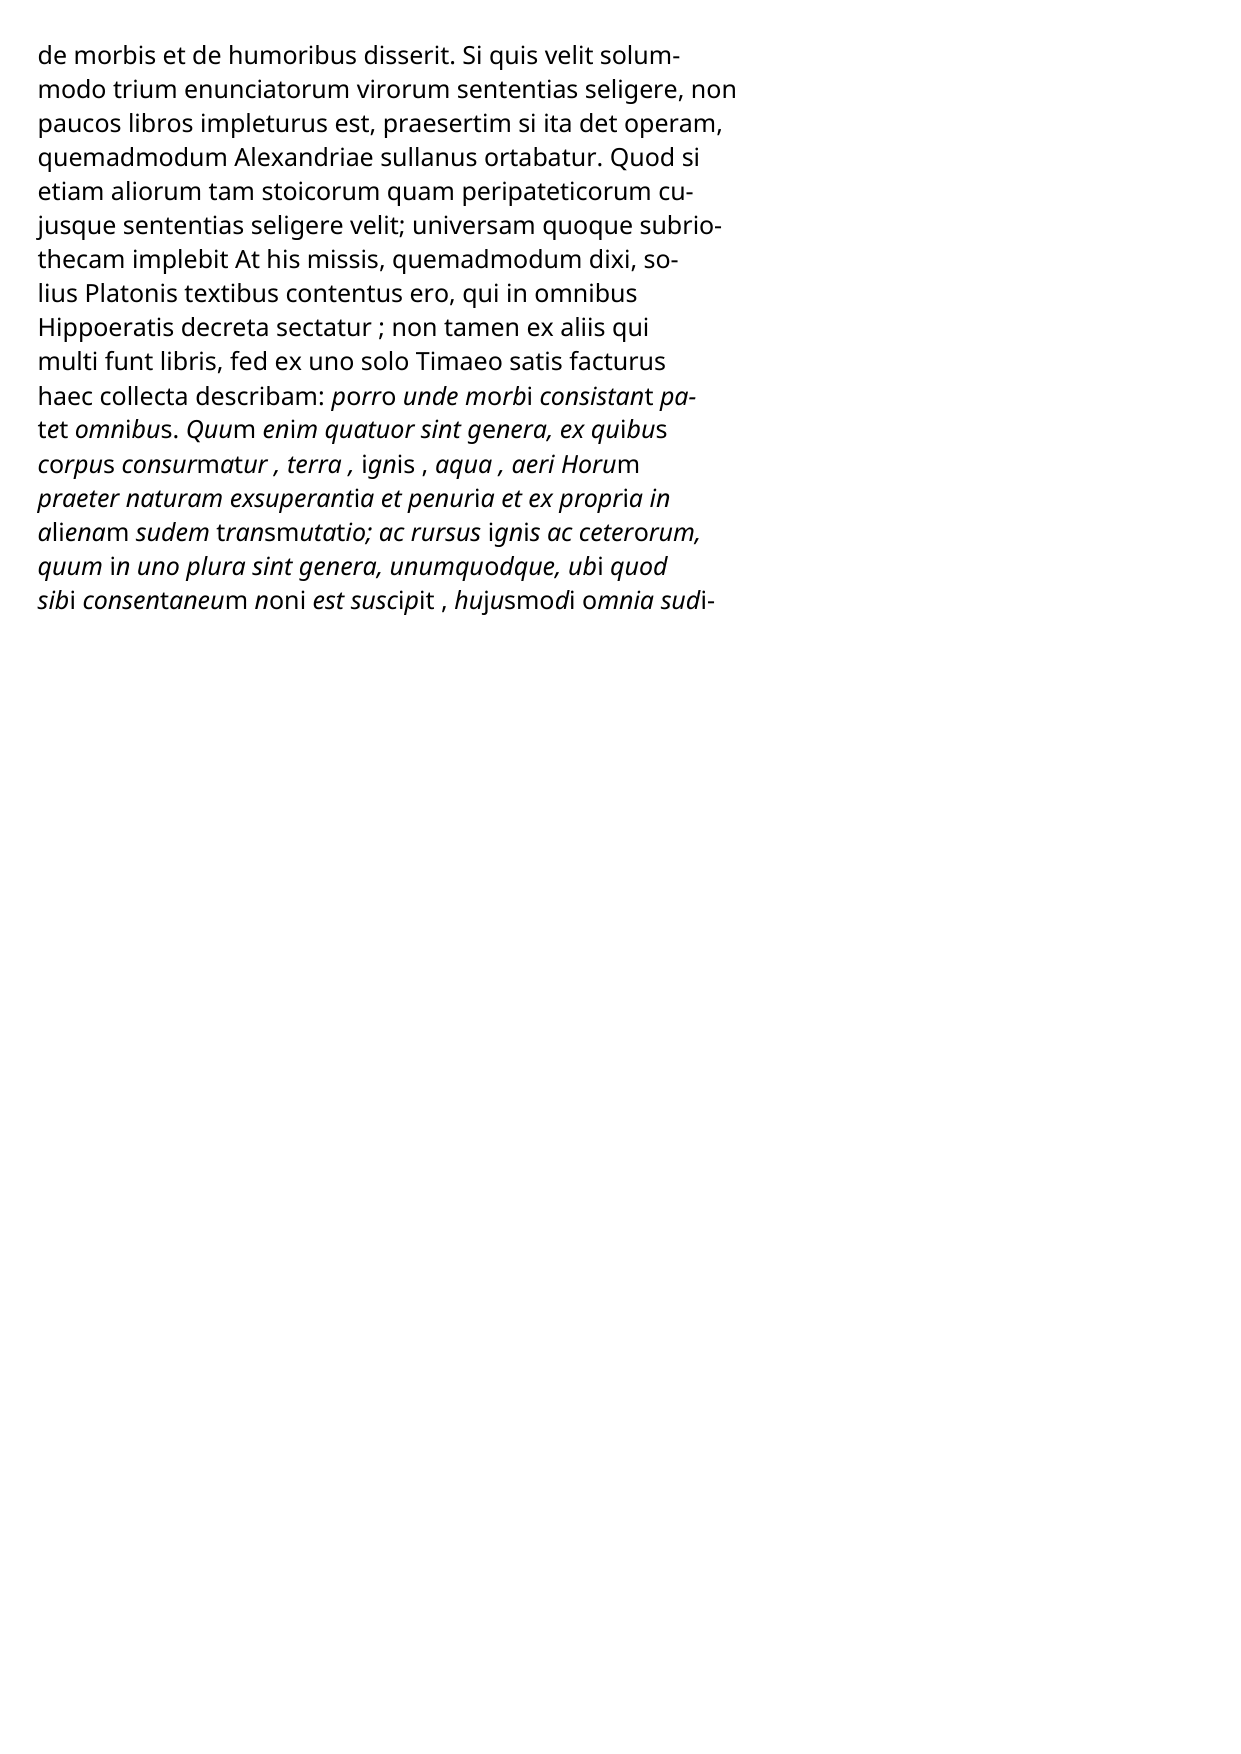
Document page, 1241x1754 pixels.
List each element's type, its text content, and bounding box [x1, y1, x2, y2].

text de morbis et de humoribus disserit. Si quis velit solum- modo trium enunciatorum virorum sententias seligere, non paucos libros impleturus est, praesertim si ita det operam, quemadmodum Alexandriae sullanus ortabatur. Quod si etiam aliorum tam stoicorum quam peripateticorum cu- jusque sententias seligere velit; universam quoque subrio- thecam implebit At his missis, quemadmodum dixi, so- lius Platonis textibus contentus ero, qui in omnibus Hippoeratis decreta sectatur ; non tamen ex aliis qui multi funt libris, fed ex uno solo Timaeo satis facturus haec collecta describam: porro unde morbi consistant pa- tet omnibus. Quum enim quatuor sint genera, ex quibus corpus consurmatur , terra , ignis , aqua , aeri Horum praeter naturam exsuperantia et penuria et ex propria in alienam sudem transmutatio; ac rursus ignis ac ceterorum, quum in uno plura sint genera, unumquodque, ubi quod sibi consentaneum noni est suscipit , hujusmodi omnia sudi- [37, 37, 1203, 617]
